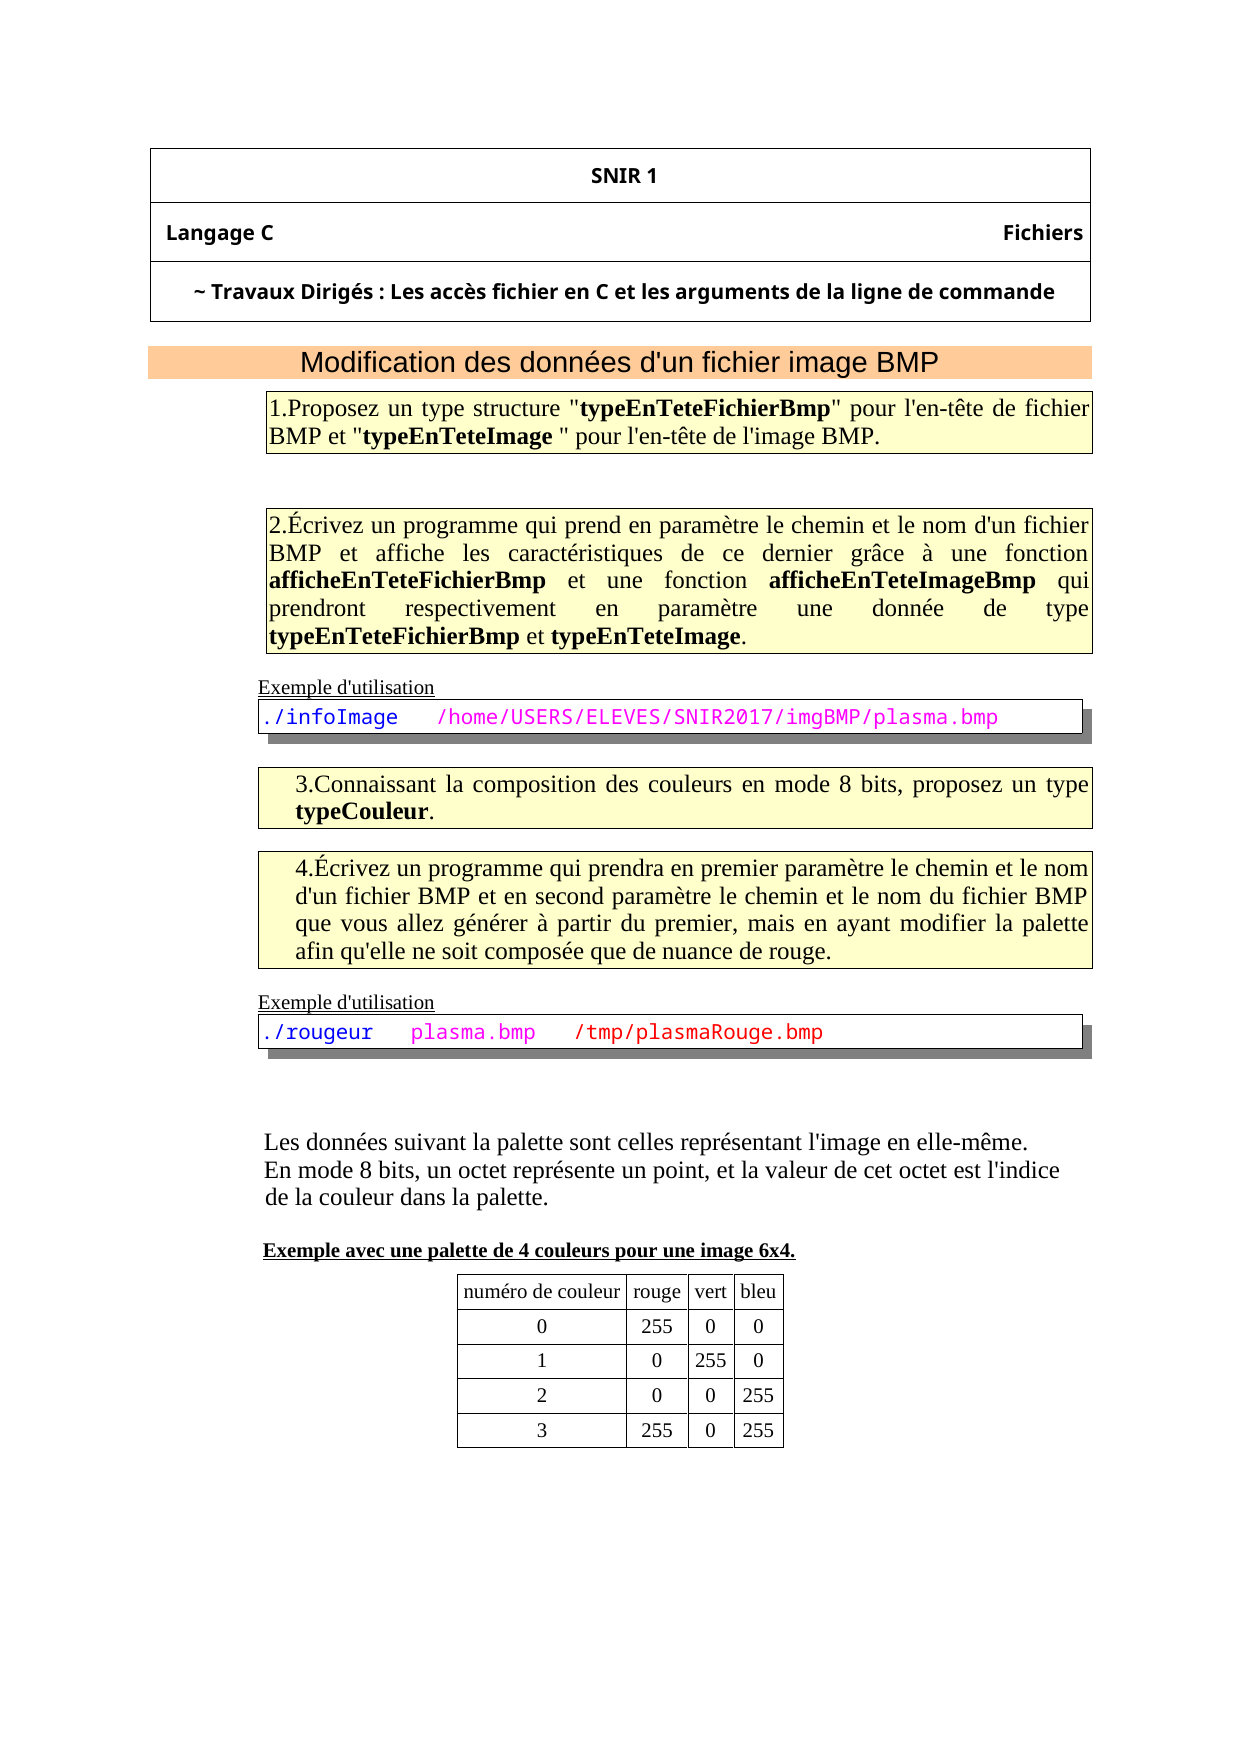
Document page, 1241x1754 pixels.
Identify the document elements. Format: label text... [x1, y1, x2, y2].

text ./rougeur plasma.bmp /tmp/plasmaRouge.bmp [259, 1015, 1082, 1048]
table_cell 255 [689, 1345, 733, 1378]
text Les données suivant la palette sont celles représentant l'image en elle-même. [264, 1128, 1060, 1156]
table_cell 0 [735, 1310, 783, 1344]
text Exemple avec une palette de 4 couleurs pour une image 6x4. [263, 1239, 1092, 1262]
table_cell Langage C Fichiers [151, 203, 1090, 261]
text En mode 8 bits, un octet représente un point, et la valeur de cet octet est l'indice de la couleur dans la palette. [264, 1156, 1060, 1211]
table_header numéro de couleur [458, 1275, 626, 1309]
table_cell 1 [458, 1345, 626, 1378]
text Exemple d'utilisation [258, 676, 1092, 699]
table_cell 0 [689, 1379, 733, 1413]
table_cell 0 [627, 1379, 687, 1413]
table_cell 255 [627, 1414, 687, 1447]
table_header rouge [627, 1275, 687, 1309]
text ./infoImage /home/USERS/ELEVES/SNIR2017/imgBMP/plasma.bmp [259, 700, 1082, 733]
table_cell 0 [689, 1310, 733, 1344]
list Connaissant la composition des couleurs en mode 8 bits, proposez un type typeCouleur. [259, 768, 1092, 828]
table_cell 0 [627, 1345, 687, 1378]
table_header bleu [735, 1275, 783, 1309]
table_cell 0 [689, 1414, 733, 1447]
list Écrivez un programme qui prend en paramètre le chemin et le nom d'un fichier BMP et affiche les caractéristiques de ce dernier grâce à une fonction afficheEnTeteFichierBmp et une fonction afficheEnTeteImageBmp qui prendront respectivement en paramètre une donnée de type typeEnTeteFichierBmp et typeEnTeteImage. [267, 509, 1092, 653]
list Proposez un type structure "typeEnTeteFichierBmp" pour l'en-tête de fichier BMP et "typeEnTeteImage " pour l'en-tête de l'image BMP. [267, 392, 1092, 453]
table_cell 2 [458, 1379, 626, 1413]
table_cell 3 [458, 1414, 626, 1447]
table_cell 255 [735, 1379, 783, 1413]
subtitle Modification des données d'un fichier image BMP [148, 346, 1092, 379]
list Écrivez un programme qui prendra en premier paramètre le chemin et le nom d'un fichier BMP et en second paramètre le chemin et le nom du fichier BMP que vous allez générer à partir du premier, mais en ayant modifier la palette afin qu'elle ne soit composée que de nuance de rouge. [259, 852, 1092, 968]
table_cell 0 [458, 1310, 626, 1344]
table_cell 255 [735, 1414, 783, 1447]
table_header SNIR 1 [151, 149, 1090, 202]
table_cell 0 [735, 1345, 783, 1378]
table_header vert [689, 1275, 733, 1309]
table_cell 255 [627, 1310, 687, 1344]
text Exemple d'utilisation [258, 991, 1092, 1014]
table_cell ~ Travaux Dirigés : Les accès fichier en C et les arguments de la ligne de commande [151, 262, 1090, 321]
